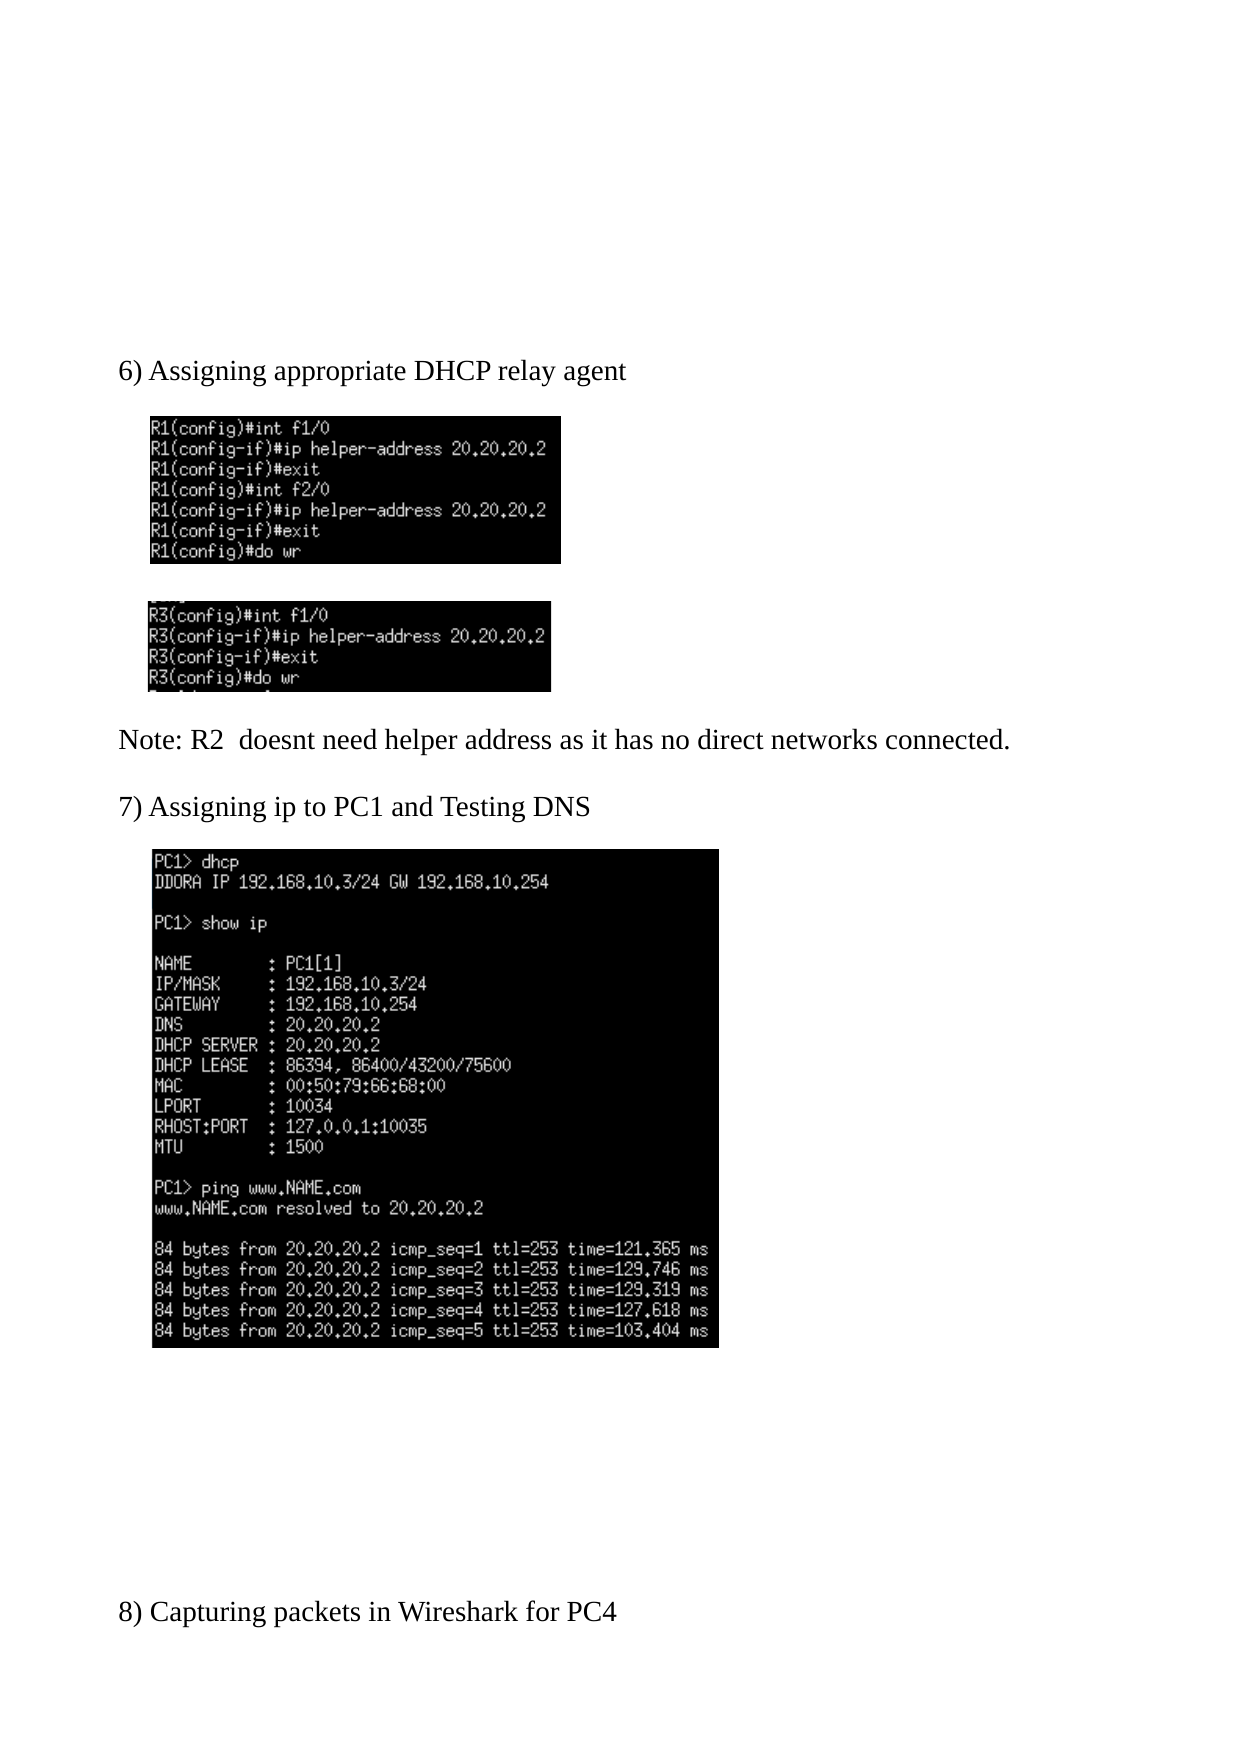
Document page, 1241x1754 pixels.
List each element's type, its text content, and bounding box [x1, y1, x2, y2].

text 6) Assigning appropriate DHCP relay agent [118, 353, 1122, 386]
picture [150, 416, 561, 564]
picture [151, 849, 719, 1348]
text 7) Assigning ip to PC1 and Testing DNS [118, 789, 1122, 822]
picture [147, 601, 552, 692]
text Note: R2 doesnt need helper address as it has no direct networks connected. [118, 722, 1122, 755]
text 8) Capturing packets in Wireshark for PC4 [118, 1594, 1122, 1627]
